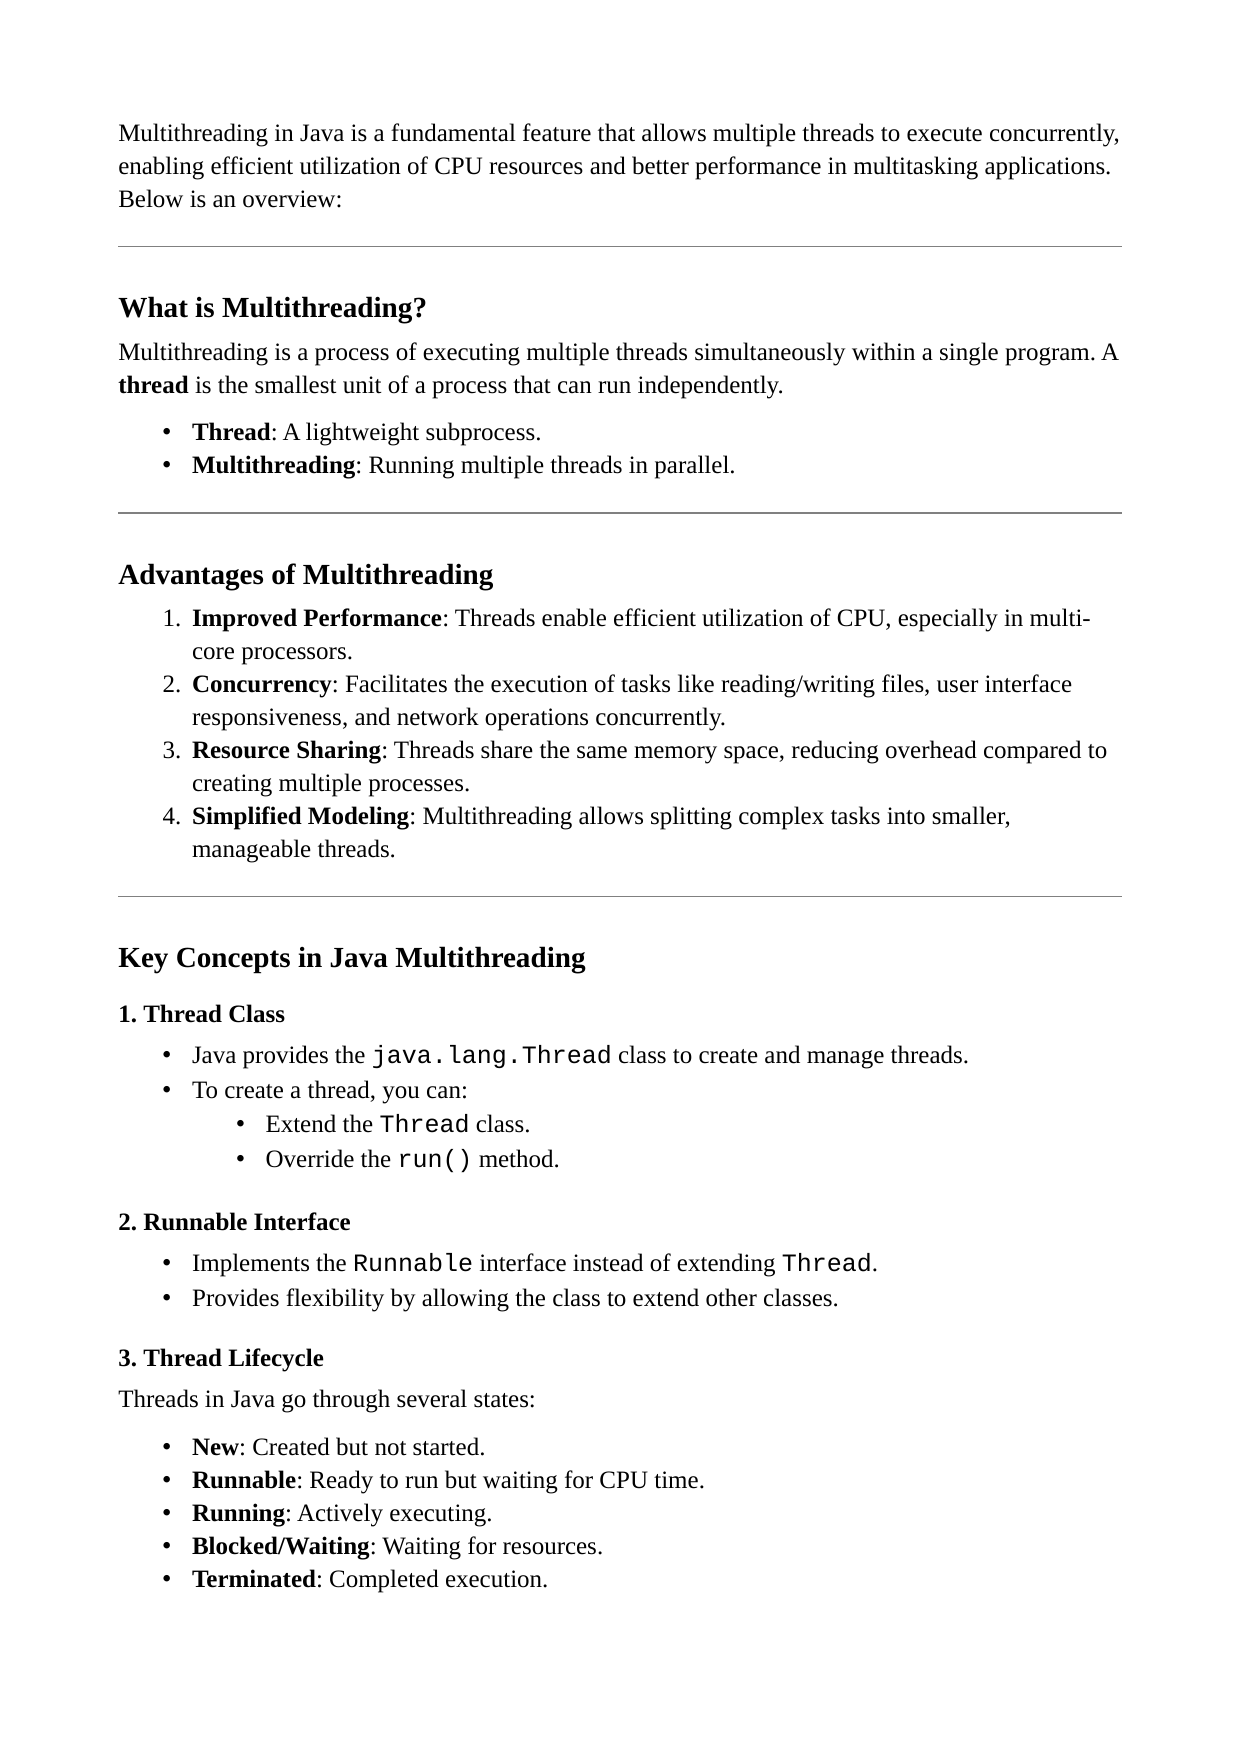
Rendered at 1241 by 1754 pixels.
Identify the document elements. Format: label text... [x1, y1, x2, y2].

list Simplified Modeling: Multithreading allows splitting complex tasks into smaller, manageable threads. [162, 801, 1122, 863]
list Blocked/Waiting: Waiting for resources. [162, 1531, 1122, 1560]
list To create a thread, you can: [162, 1076, 1122, 1104]
text Multithreading is a process of executing multiple threads simultaneously within a single program. A thread is the smallest unit of a process that can run independently. [118, 337, 1122, 398]
list Extend the Thread class. [236, 1109, 1122, 1139]
subtitle Advantages of Multithreading [118, 557, 1122, 590]
list Running: Actively executing. [162, 1498, 1122, 1527]
text Threads in Java go through several states: [118, 1384, 1122, 1413]
subtitle What is Multithreading? [118, 291, 1122, 324]
list Provides flexibility by allowing the class to extend other classes. [162, 1283, 1122, 1312]
list Implements the Runnable interface instead of extending Thread. [162, 1248, 1122, 1279]
list Multithreading: Running multiple threads in parallel. [162, 450, 1122, 479]
subtitle 1. Thread Class [118, 999, 1122, 1028]
list Runnable: Ready to run but waiting for CPU time. [162, 1465, 1122, 1494]
subtitle 3. Thread Lifecycle [118, 1343, 1122, 1372]
list Java provides the java.lang.Thread class to create and manage threads. [162, 1040, 1122, 1071]
subtitle 2. Runnable Interface [118, 1207, 1122, 1235]
list Terminated: Completed execution. [162, 1564, 1122, 1593]
list Resource Sharing: Threads share the same memory space, reducing overhead compared to creating multiple processes. [162, 735, 1122, 797]
list Override the run() method. [236, 1144, 1122, 1175]
subtitle Key Concepts in Java Multithreading [118, 940, 1122, 974]
list Improved Performance: Threads enable efficient utilization of CPU, especially in multi-core processors. [162, 603, 1122, 664]
list Concurrency: Facilitates the execution of tasks like reading/writing files, user interface responsiveness, and network operations concurrently. [162, 669, 1122, 731]
text Multithreading in Java is a fundamental feature that allows multiple threads to execute concurrently, enabling efficient utilization of CPU resources and better performance in multitasking applications. Below is an overview: [118, 118, 1122, 213]
list New: Created but not started. [162, 1432, 1122, 1461]
list Thread: A lightweight subprocess. [162, 417, 1122, 446]
